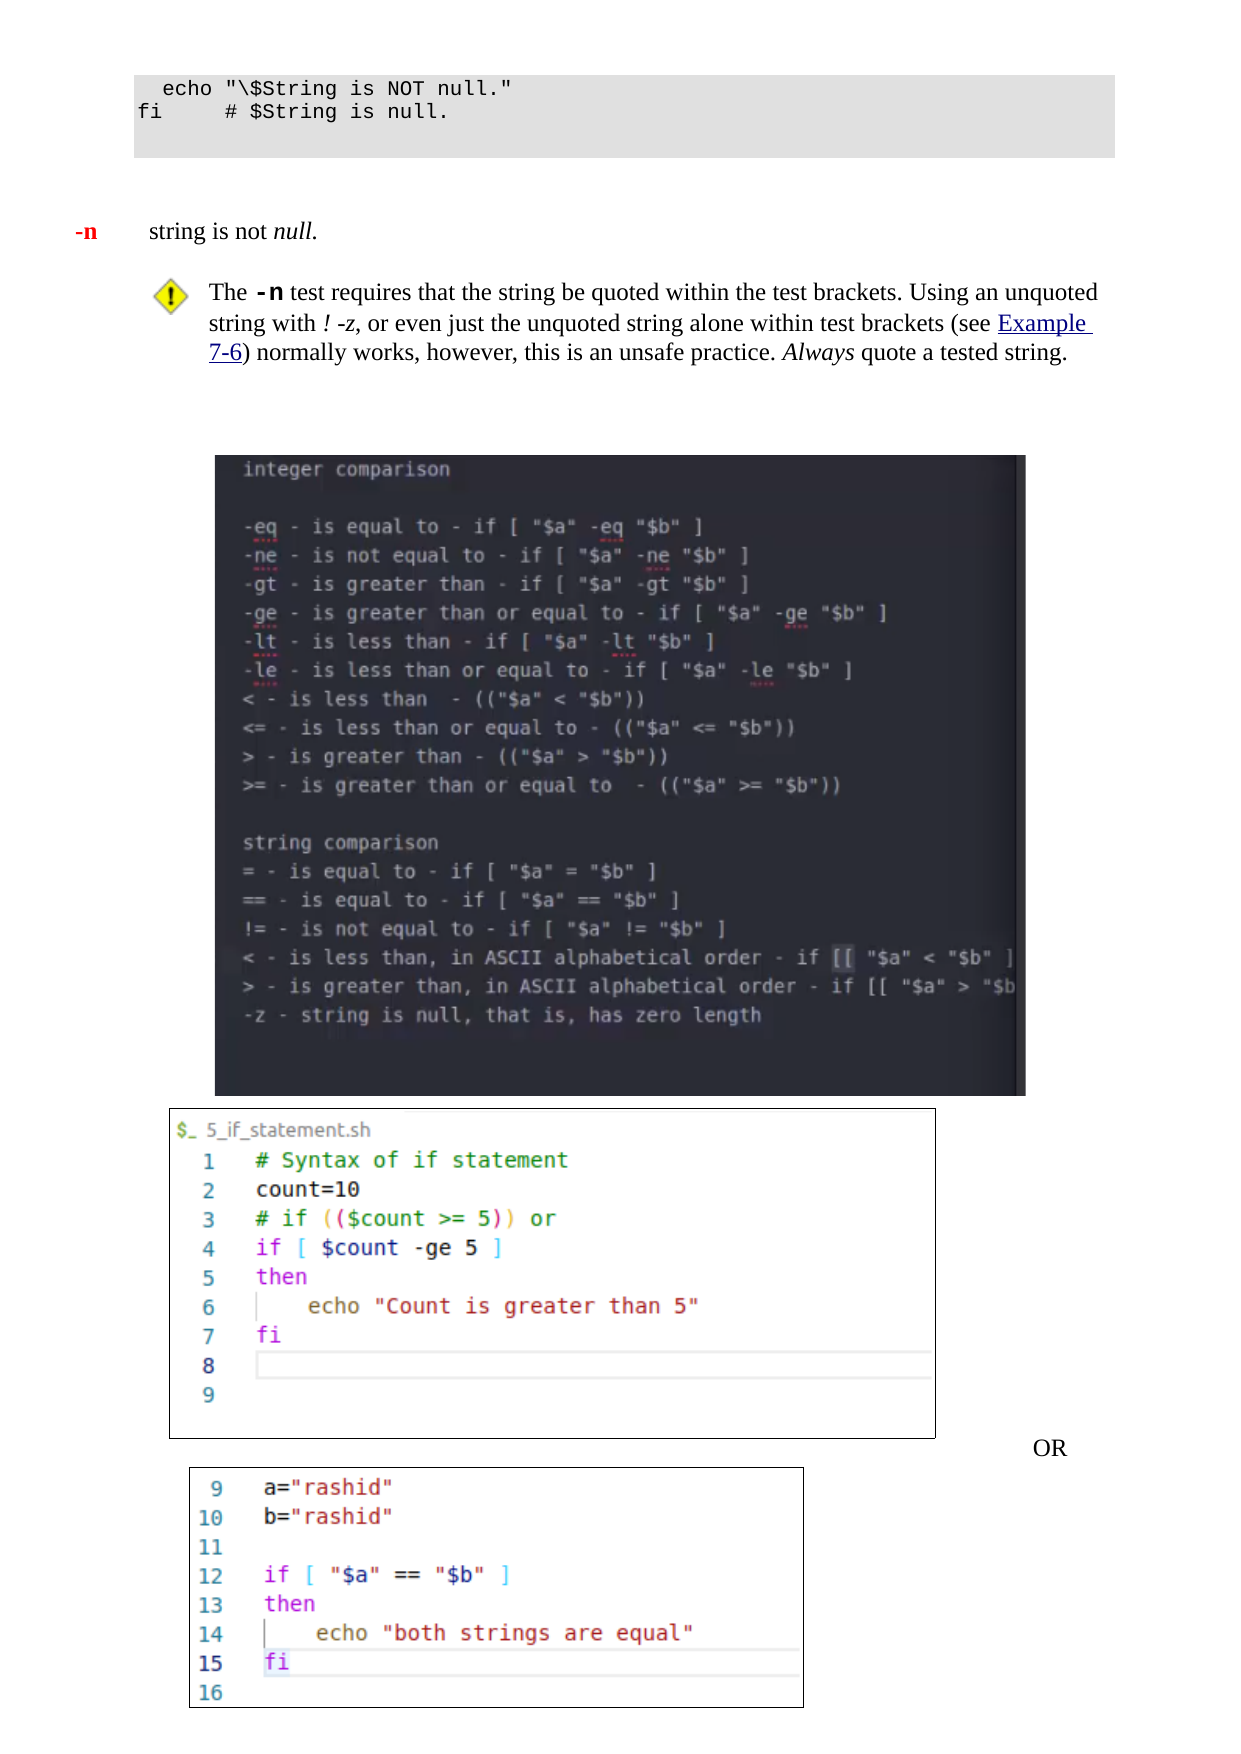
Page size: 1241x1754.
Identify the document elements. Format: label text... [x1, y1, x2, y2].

picture [214, 455, 1026, 1096]
table_header The -n test requires that the string be quoted within the test brackets. Using an unquoted string with ! -z, or even just the unquoted string alone within test brackets (see Example 7-6) normally works, however, this is an unsafe practice. Always quote a tested string. [206, 274, 1115, 398]
table_header [134, 274, 206, 398]
picture [191, 1470, 800, 1705]
text OR [75, 1433, 1165, 1461]
picture [172, 1111, 932, 1435]
picture [151, 277, 189, 315]
table_header echo "\$String is NOT null." fi # $String is null. [134, 75, 1115, 158]
subtitle -n string is not null. [75, 216, 1165, 244]
